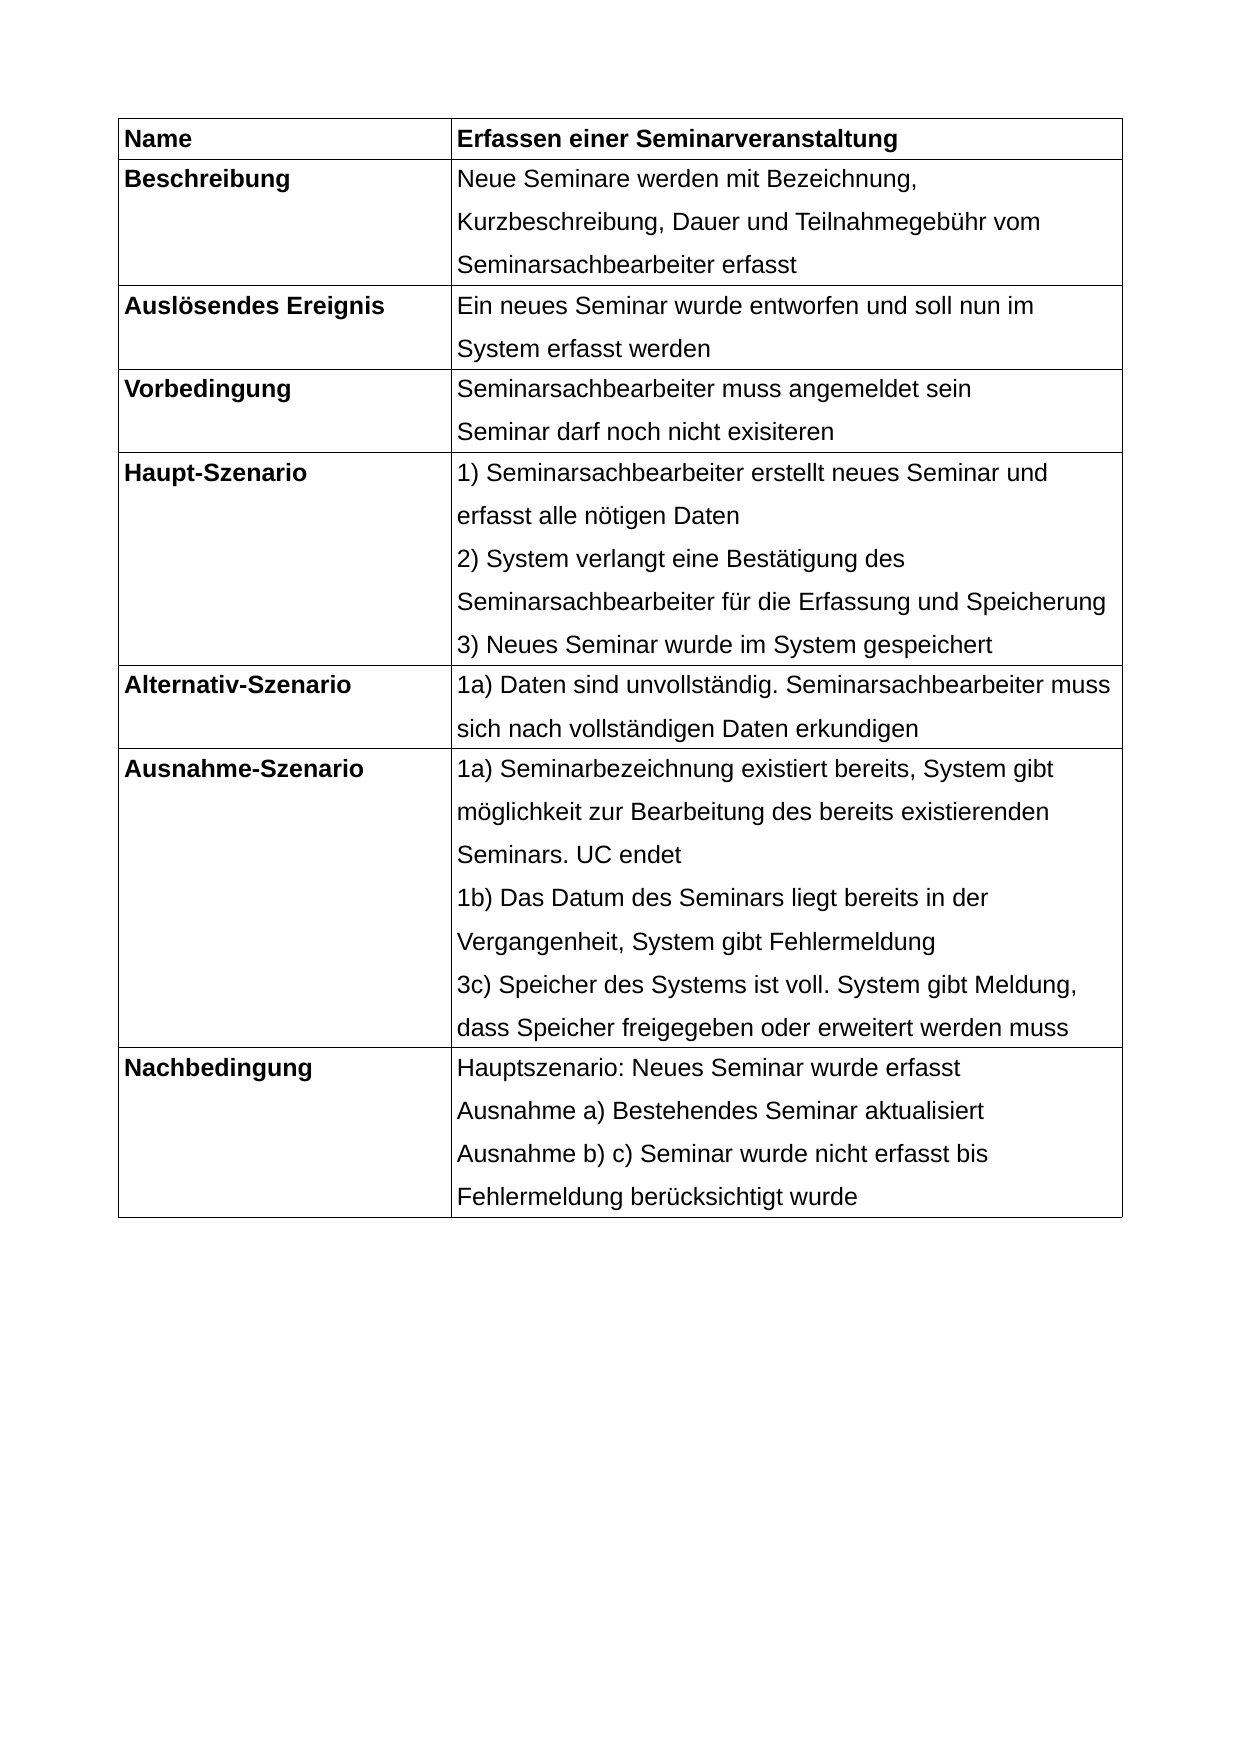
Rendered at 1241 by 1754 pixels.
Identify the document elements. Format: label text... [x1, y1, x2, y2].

table_cell 1) Seminarsachbearbeiter erstellt neues Seminar und erfasst alle nötigen Daten 2) System verlangt eine Bestätigung des Seminarsachbearbeiter für die Erfassung und Speicherung 3) Neues Seminar wurde im System gespeichert [452, 453, 1122, 665]
table_cell Vorbedingung [119, 370, 451, 452]
table_header Name [119, 119, 451, 158]
table_cell Nachbedingung [119, 1048, 451, 1217]
table_cell Haupt-Szenario [119, 453, 451, 665]
table_cell Ein neues Seminar wurde entworfen und soll nun im System erfasst werden [452, 286, 1122, 368]
table_cell 1a) Daten sind unvollständig. Seminarsachbearbeiter muss sich nach vollständigen Daten erkundigen [452, 666, 1122, 748]
table_cell Beschreibung [119, 160, 451, 285]
table_header Erfassen einer Seminarveranstaltung [452, 119, 1122, 158]
table_cell Seminarsachbearbeiter muss angemeldet sein Seminar darf noch nicht exisiteren [452, 370, 1122, 452]
table_cell Auslösendes Ereignis [119, 286, 451, 368]
table_cell Ausnahme-Szenario [119, 749, 451, 1047]
table_cell Alternativ-Szenario [119, 666, 451, 748]
table_cell 1a) Seminarbezeichnung existiert bereits, System gibt möglichkeit zur Bearbeitung des bereits existierenden Seminars. UC endet 1b) Das Datum des Seminars liegt bereits in der Vergangenheit, System gibt Fehlermeldung 3c) Speicher des Systems ist voll. System gibt Meldung, dass Speicher freigegeben oder erweitert werden muss [452, 749, 1122, 1047]
table_cell Neue Seminare werden mit Bezeichnung, Kurzbeschreibung, Dauer und Teilnahmegebühr vom Seminarsachbearbeiter erfasst [452, 160, 1122, 285]
table_cell Hauptszenario: Neues Seminar wurde erfasst Ausnahme a) Bestehendes Seminar aktualisiert Ausnahme b) c) Seminar wurde nicht erfasst bis Fehlermeldung berücksichtigt wurde [452, 1048, 1122, 1217]
